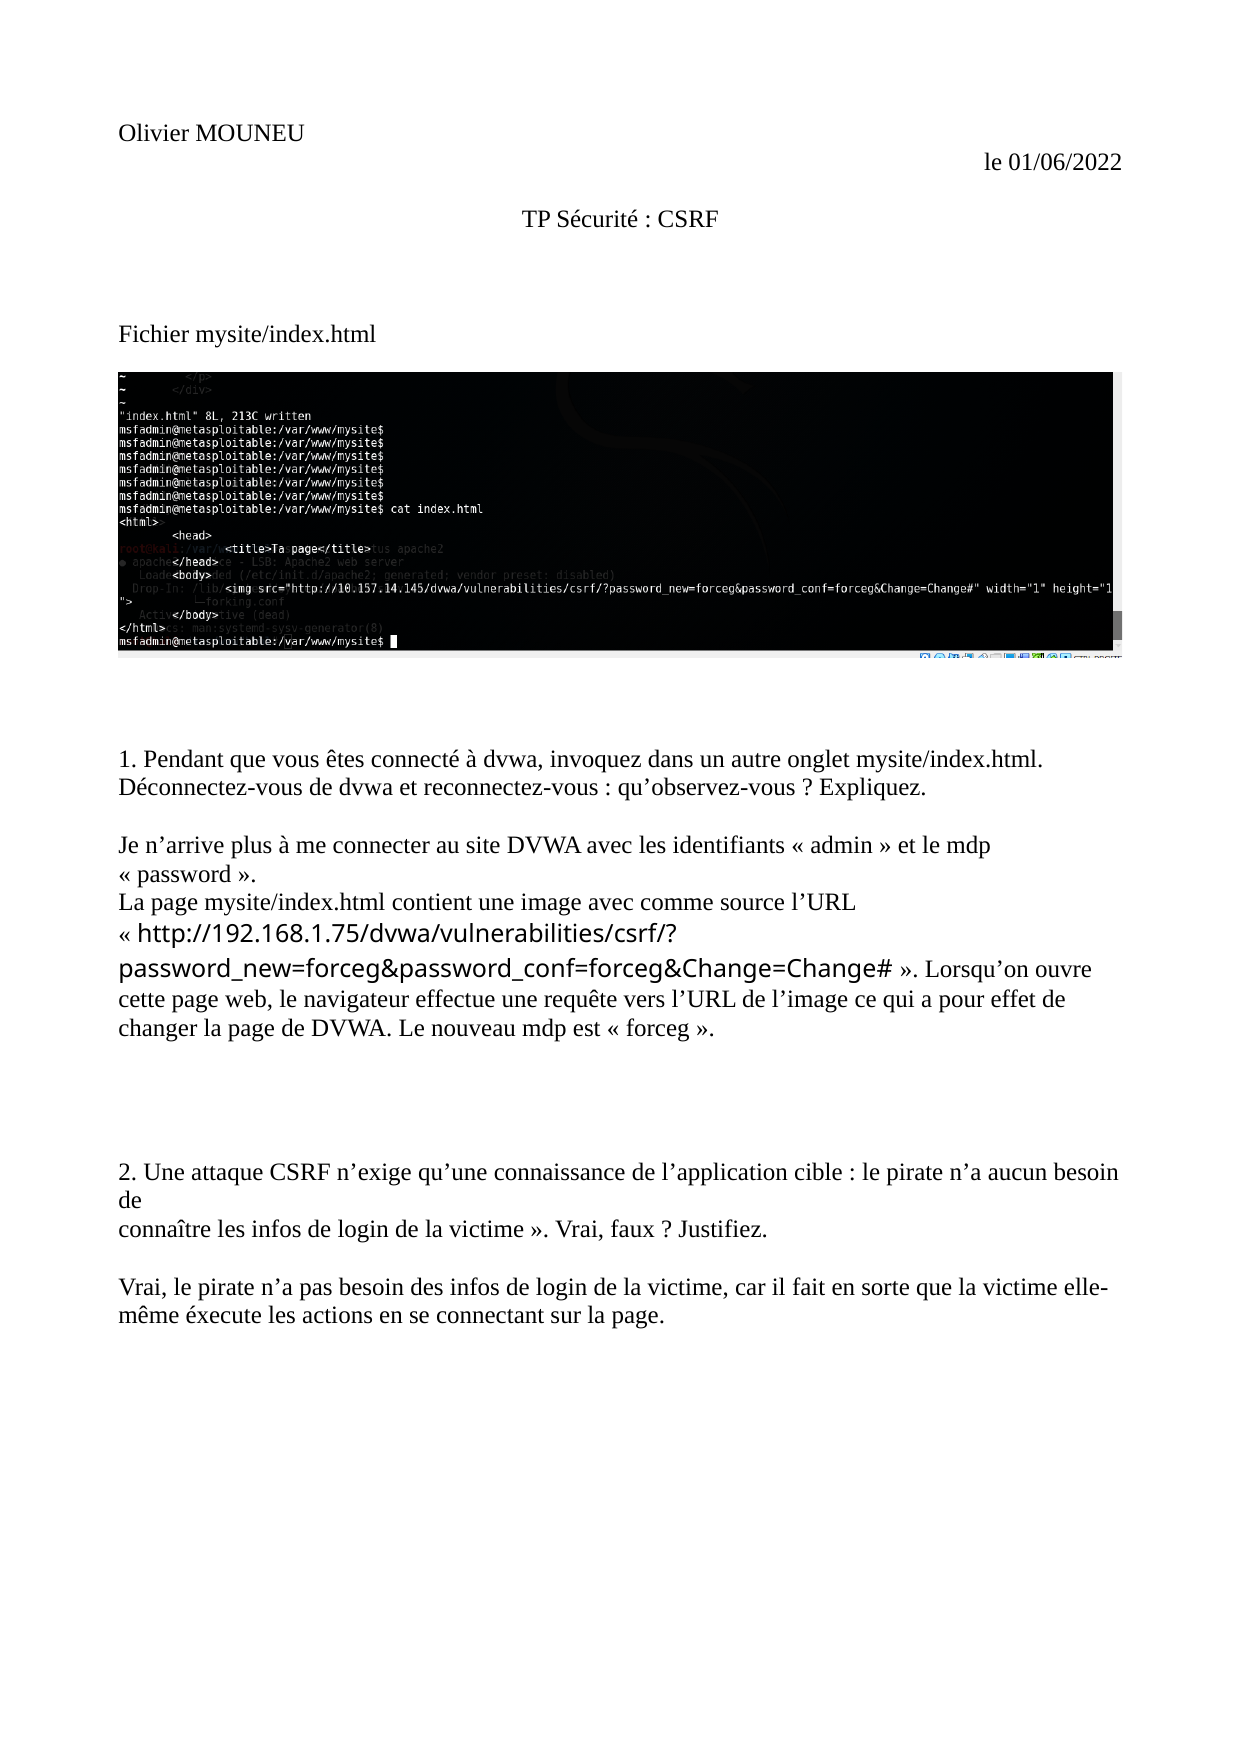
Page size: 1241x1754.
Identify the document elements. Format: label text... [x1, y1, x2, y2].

text Vrai, le pirate n’a pas besoin des infos de login de la victime, car il fait en sorte que la victime elle-même éxecute les actions en se connectant sur la page. [118, 1272, 1122, 1329]
text TP Sécurité : CSRF [118, 204, 1122, 233]
text connaître les infos de login de la victime ». Vrai, faux ? Justifiez. [118, 1214, 1122, 1243]
text Je n’arrive plus à me connecter au site DVWA avec les identifiants « admin » et le mdp « password ». [118, 830, 1122, 887]
text La page mysite/index.html contient une image avec comme source l’URL « http://192.168.1.75/dvwa/vulnerabilities/csrf/?password_new=forceg&password_conf=forceg&Change=Change# ». Lorsqu’on ouvre cette page web, le navigateur effectue une requête vers l’URL de l’image ce qui a pour effet de changer la page de DVWA. Le nouveau mdp est « forceg ». [118, 887, 1122, 1042]
text 2. Une attaque CSRF n’exige qu’une connaissance de l’application cible : le pirate n’a aucun besoin de [118, 1157, 1122, 1214]
text Fichier mysite/index.html [118, 319, 1122, 348]
text 1. Pendant que vous êtes connecté à dvwa, invoquez dans un autre onglet mysite/index.html. [118, 744, 1122, 772]
text Olivier MOUNEU [118, 118, 1122, 147]
text Déconnectez-vous de dvwa et reconnectez-vous : qu’observez-vous ? Expliquez. [118, 772, 1122, 801]
text le 01/06/2022 [118, 147, 1122, 176]
picture [118, 372, 1123, 658]
